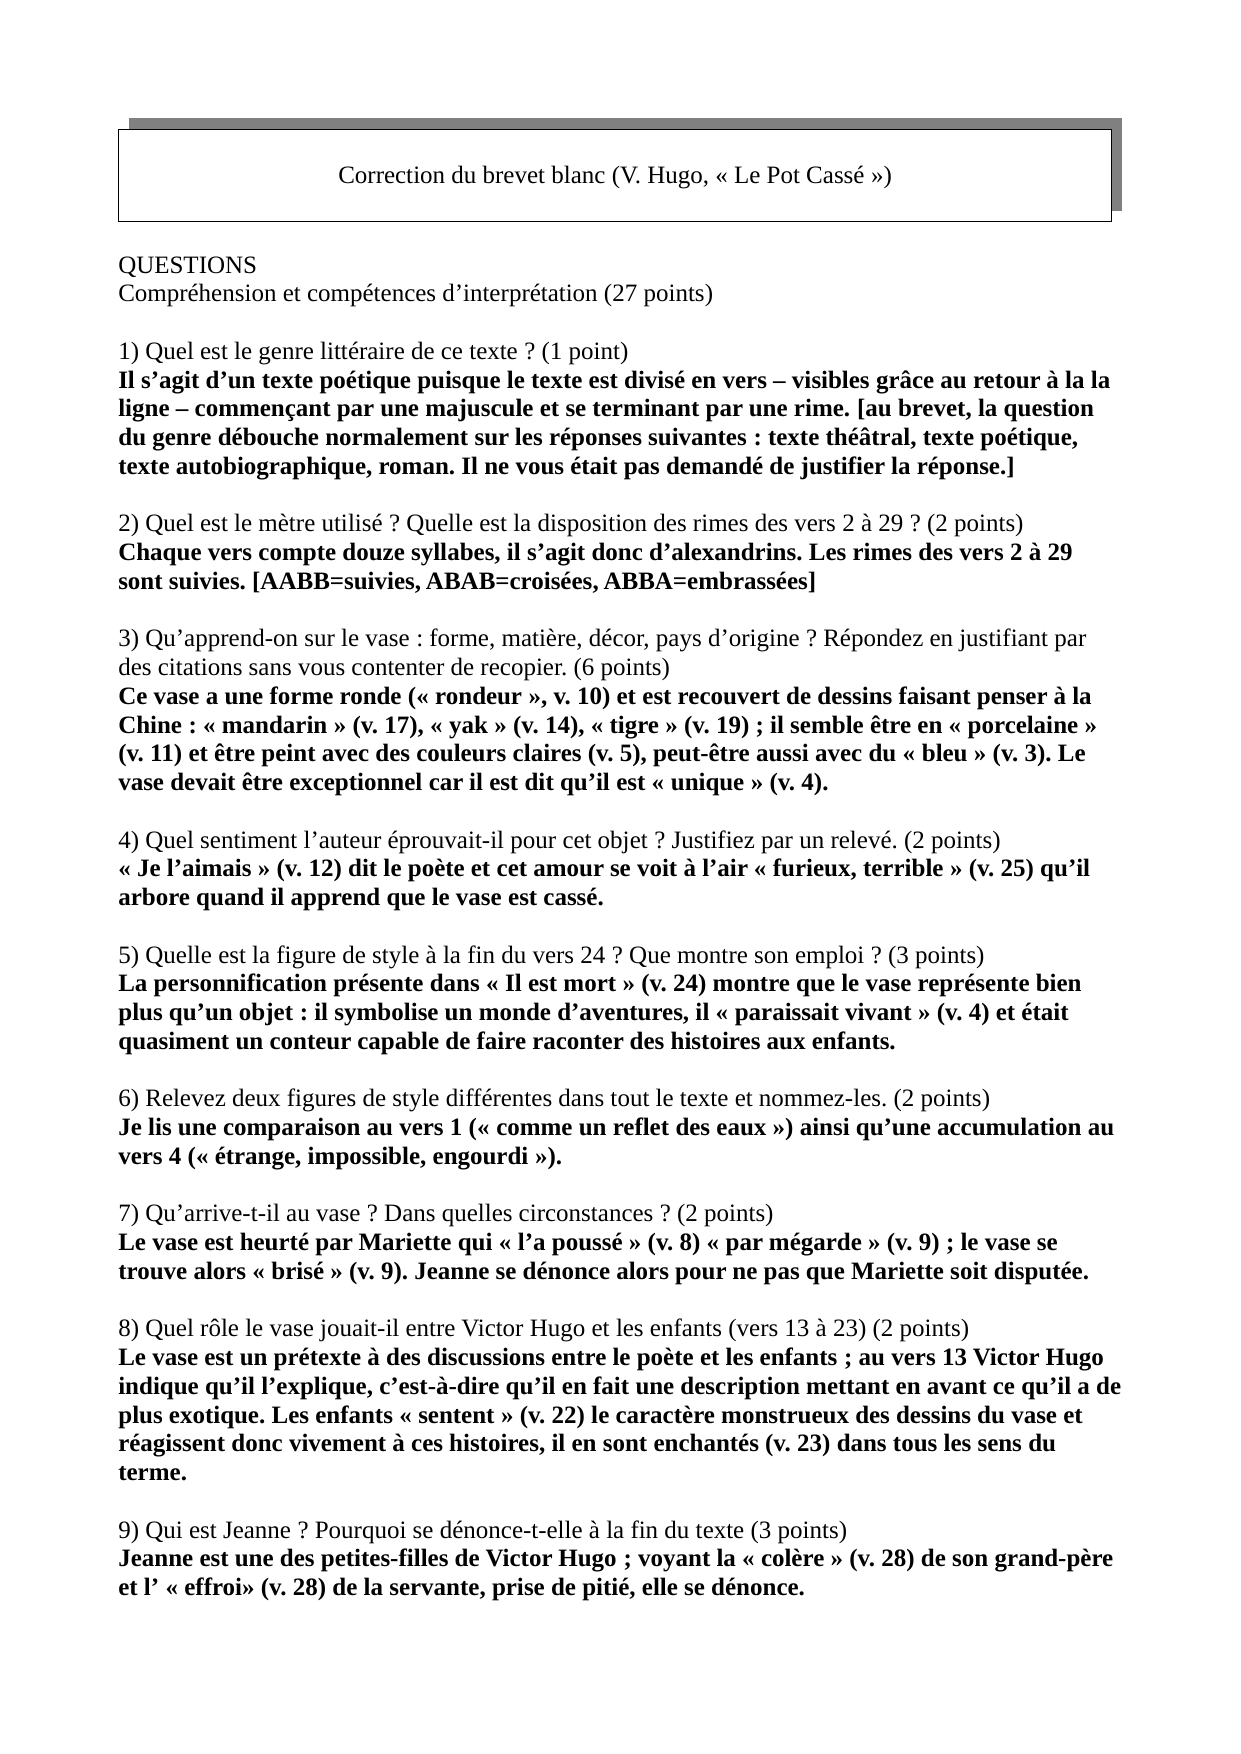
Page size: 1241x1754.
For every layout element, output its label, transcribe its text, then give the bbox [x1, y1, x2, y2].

text 2) Quel est le mètre utilisé ? Quelle est la disposition des rimes des vers 2 à 29 ? (2 points) [118, 508, 1122, 537]
text Le vase est heurté par Mariette qui « l’a poussé » (v. 8) « par mégarde » (v. 9) ; le vase se trouve alors « brisé » (v. 9). Jeanne se dénonce alors pour ne pas que Mariette soit disputée. [118, 1227, 1122, 1285]
text 4) Quel sentiment l’auteur éprouvait-il pour cet objet ? Justifiez par un relevé. (2 points) [118, 825, 1122, 853]
text Jeanne est une des petites-filles de Victor Hugo ; voyant la « colère » (v. 28) de son grand-père et l’ « effroi» (v. 28) de la servante, prise de pitié, elle se dénonce. [118, 1543, 1122, 1601]
text 1) Quel est le genre littéraire de ce texte ? (1 point) [118, 336, 1122, 365]
text La personnification présente dans « Il est mort » (v. 24) montre que le vase représente bien plus qu’un objet : il symbolise un monde d’aventures, il « paraissait vivant » (v. 4) et était quasiment un conteur capable de faire raconter des histoires aux enfants. [118, 968, 1122, 1055]
text « Je l’aimais » (v. 12) dit le poète et cet amour se voit à l’air « furieux, terrible » (v. 25) qu’il arbore quand il apprend que le vase est cassé. [118, 853, 1122, 911]
text 6) Relevez deux figures de style différentes dans tout le texte et nommez-les. (2 points) [118, 1083, 1122, 1112]
text 8) Quel rôle le vase jouait-il entre Victor Hugo et les enfants (vers 13 à 23) (2 points) [118, 1313, 1122, 1342]
text Le vase est un prétexte à des discussions entre le poète et les enfants ; au vers 13 Victor Hugo indique qu’il l’explique, c’est-à-dire qu’il en fait une description mettant en avant ce qu’il a de plus exotique. Les enfants « sentent » (v. 22) le caractère monstrueux des dessins du vase et réagissent donc vivement à ces histoires, il en sont enchantés (v. 23) dans tous les sens du terme. [118, 1342, 1122, 1486]
text 5) Quelle est la figure de style à la fin du vers 24 ? Que montre son emploi ? (3 points) [118, 940, 1122, 968]
text Ce vase a une forme ronde (« rondeur », v. 10) et est recouvert de dessins faisant penser à la Chine : « mandarin » (v. 17), « yak » (v. 14), « tigre » (v. 19) ; il semble être en « porcelaine » (v. 11) et être peint avec des couleurs claires (v. 5), peut-être aussi avec du « bleu » (v. 3). Le vase devait être exceptionnel car il est dit qu’il est « unique » (v. 4). [118, 681, 1122, 796]
text 7) Qu’arrive-t-il au vase ? Dans quelles circonstances ? (2 points) [118, 1198, 1122, 1227]
text Je lis une comparaison au vers 1 (« comme un reflet des eaux ») ainsi qu’une accumulation au vers 4 (« étrange, impossible, engourdi »). [118, 1112, 1122, 1170]
text Correction du brevet blanc (V. Hugo, « Le Pot Cassé ») [119, 157, 1111, 189]
text 3) Qu’apprend-on sur le vase : forme, matière, décor, pays d’origine ? Répondez en justifiant par des citations sans vous contenter de recopier. (6 points) [118, 623, 1122, 681]
text Compréhension et compétences d’interprétation (27 points) [118, 278, 1122, 307]
text 9) Qui est Jeanne ? Pourquoi se dénonce-t-elle à la fin du texte (3 points) [118, 1515, 1122, 1543]
text Chaque vers compte douze syllabes, il s’agit donc d’alexandrins. Les rimes des vers 2 à 29 sont suivies. [AABB=suivies, ABAB=croisées, ABBA=embrassées] [118, 537, 1122, 595]
text QUESTIONS [118, 250, 1122, 278]
text Il s’agit d’un texte poétique puisque le texte est divisé en vers – visibles grâce au retour à la la ligne – commençant par une majuscule et se terminant par une rime. [au brevet, la question du genre débouche normalement sur les réponses suivantes : texte théâtral, texte poétique, texte autobiographique, roman. Il ne vous était pas demandé de justifier la réponse.] [118, 365, 1122, 480]
